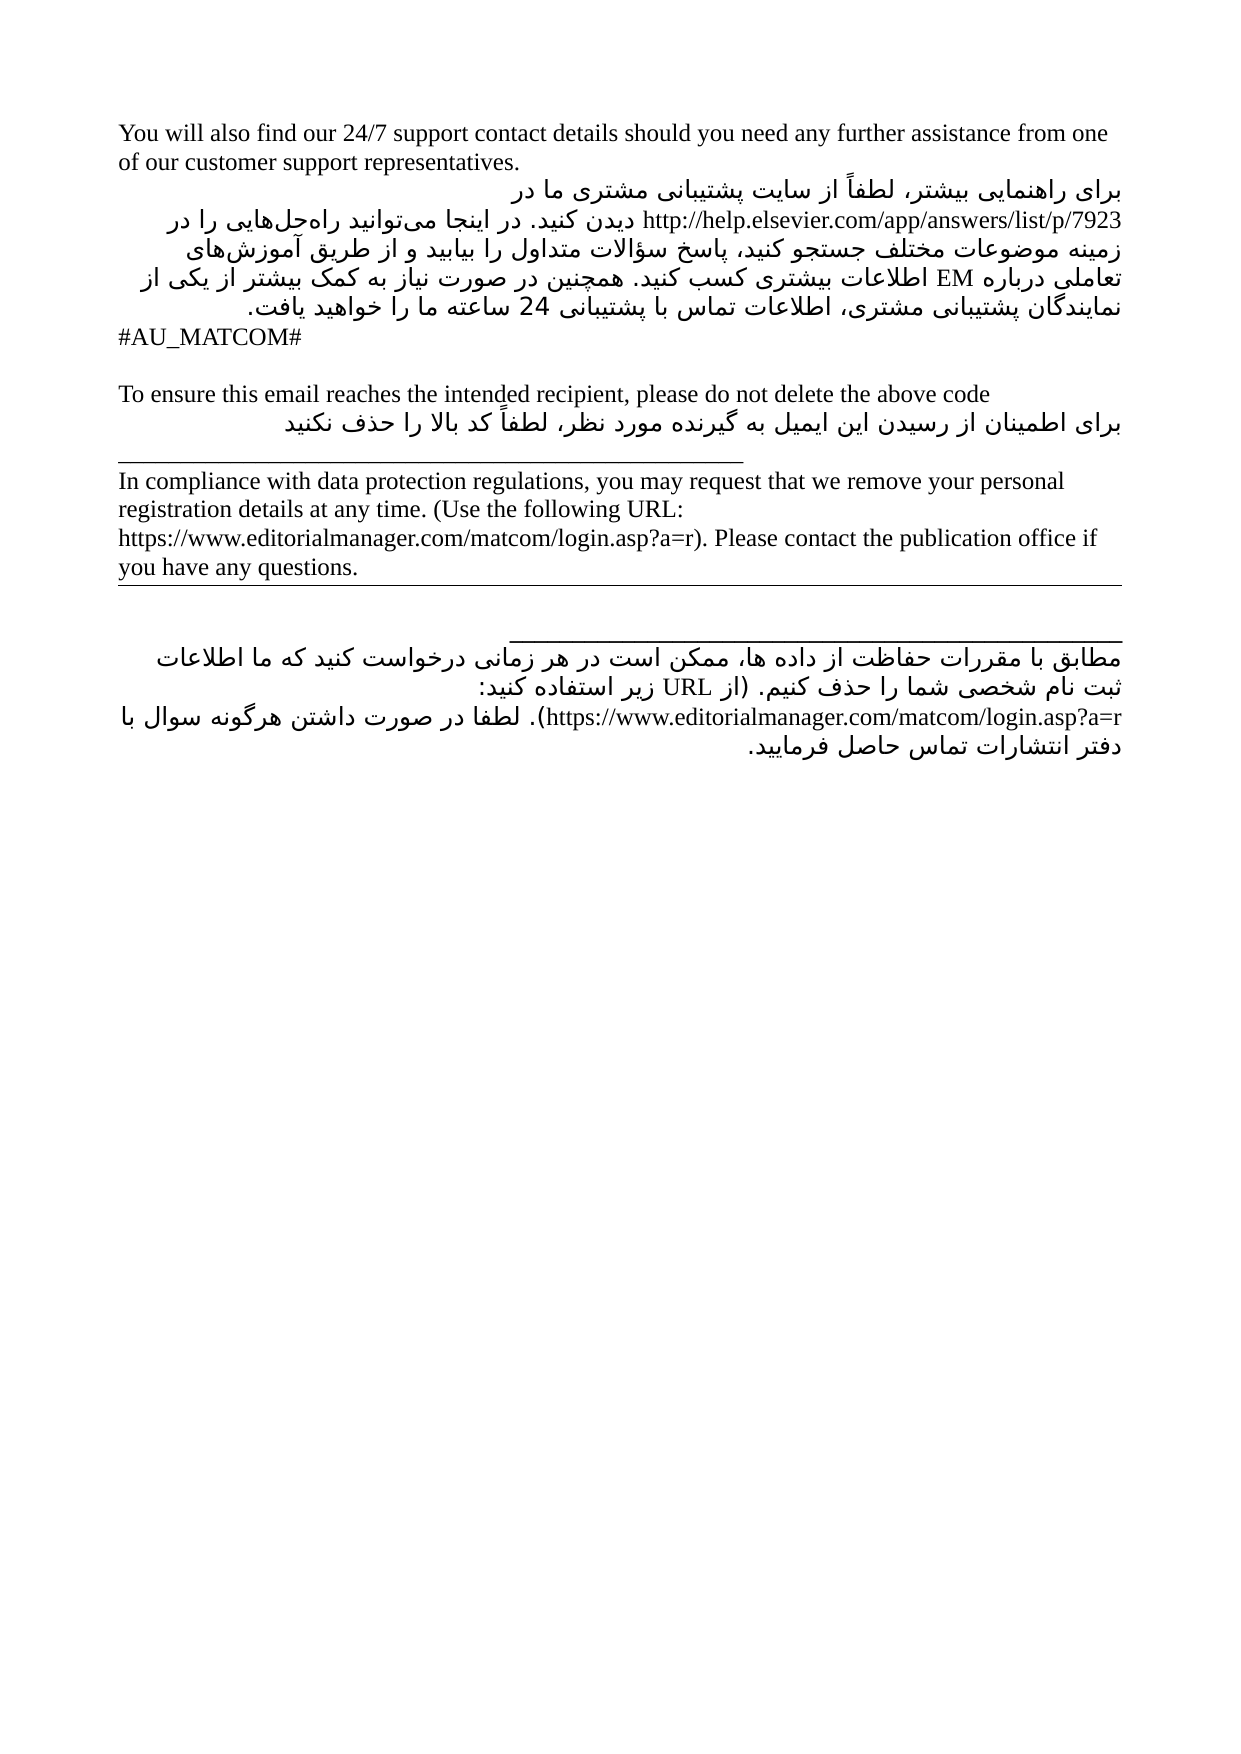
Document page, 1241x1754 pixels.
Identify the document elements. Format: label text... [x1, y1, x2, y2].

text #AU_MATCOM# [118, 322, 1122, 350]
text برای راهنمایی بیشتر، لطفاً از سایت پشتیبانی مشتری ما در http://help.elsevier.com/app/answers/list/p/7923 دیدن کنید. در اینجا می‌توانید راه‌حل‌هایی را در زمینه موضوعات مختلف جستجو کنید، پاسخ سؤالات متداول را بیابید و از طریق آموزش‌های تعاملی درباره EM اطلاعات بیشتری کسب کنید. همچنین در صورت نیاز به کمک بیشتر از یکی از نمایندگان پشتیبانی مشتری، اطلاعات تماس با پشتیبانی 24 ساعته ما را خواهید یافت. [118, 176, 1122, 322]
text _________________________________________________ [118, 614, 1122, 643]
text You will also find our 24/7 support contact details should you need any further assistance from one of our customer support representatives. [118, 118, 1122, 176]
text مطابق با مقررات حفاظت از داده ها، ممکن است در هر زمانی درخواست کنید که ما اطلاعات ثبت نام شخصی شما را حذف کنیم. (از URL زیر استفاده کنید: https://www.editorialmanager.com/matcom/login.asp?a=r). لطفا در صورت داشتن هرگونه سوال با دفتر انتشارات تماس حاصل فرمایید. [118, 643, 1122, 760]
text In compliance with data protection regulations, you may request that we remove your personal registration details at any time. (Use the following URL: https://www.editorialmanager.com/matcom/login.asp?a=r). Please contact the publication office if you have any questions. [118, 466, 1122, 585]
text __________________________________________________ [118, 437, 1122, 466]
text To ensure this email reaches the intended recipient, please do not delete the above code [118, 379, 1122, 408]
text برای اطمینان از رسیدن این ایمیل به گیرنده مورد نظر، لطفاً کد بالا را حذف نکنید [118, 408, 1122, 437]
